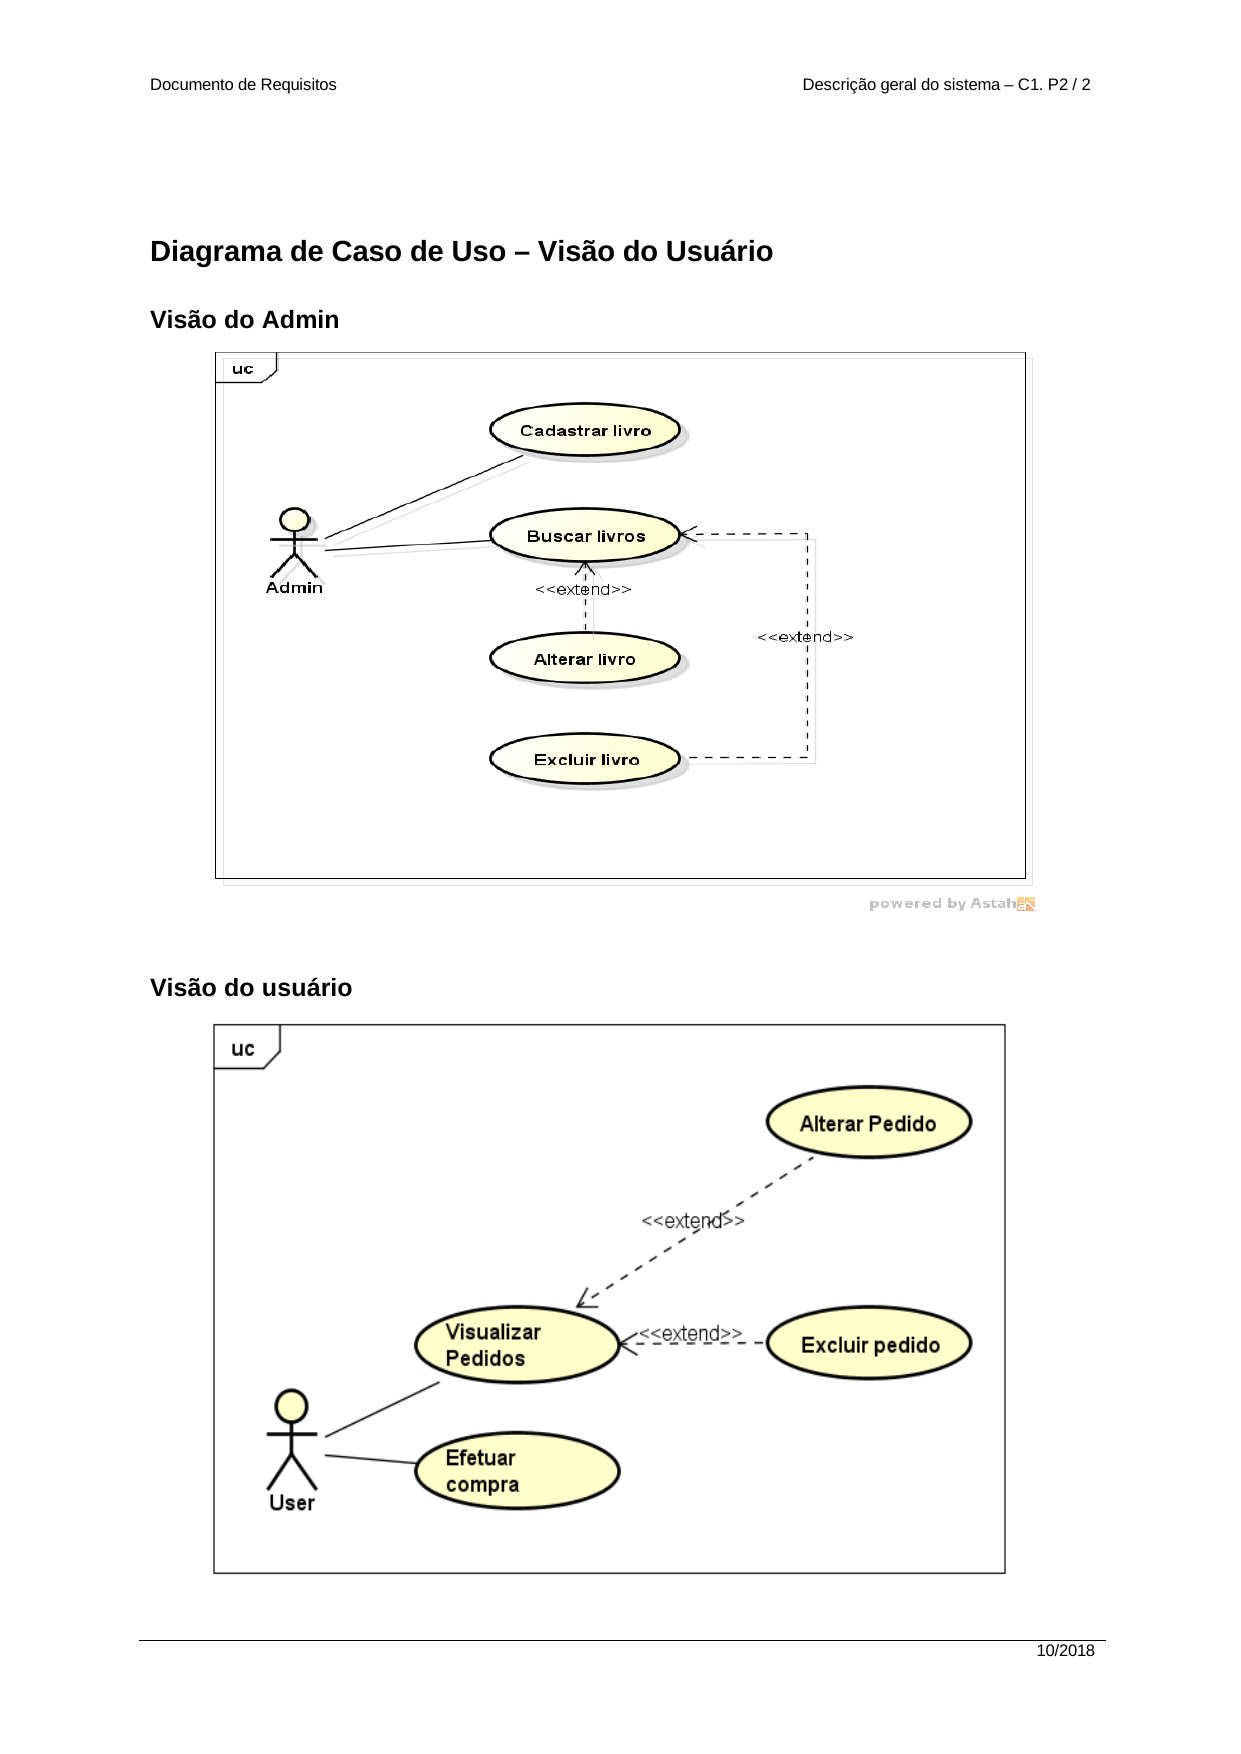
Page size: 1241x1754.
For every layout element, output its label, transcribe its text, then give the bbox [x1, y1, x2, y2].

picture [200, 340, 1040, 915]
subtitle Diagrama de Caso de Uso – Visão do Usuário [150, 233, 1090, 267]
picture [197, 1007, 1021, 1590]
subtitle Visão do Admin [150, 304, 1090, 334]
subtitle Visão do usuário [150, 972, 1090, 1002]
